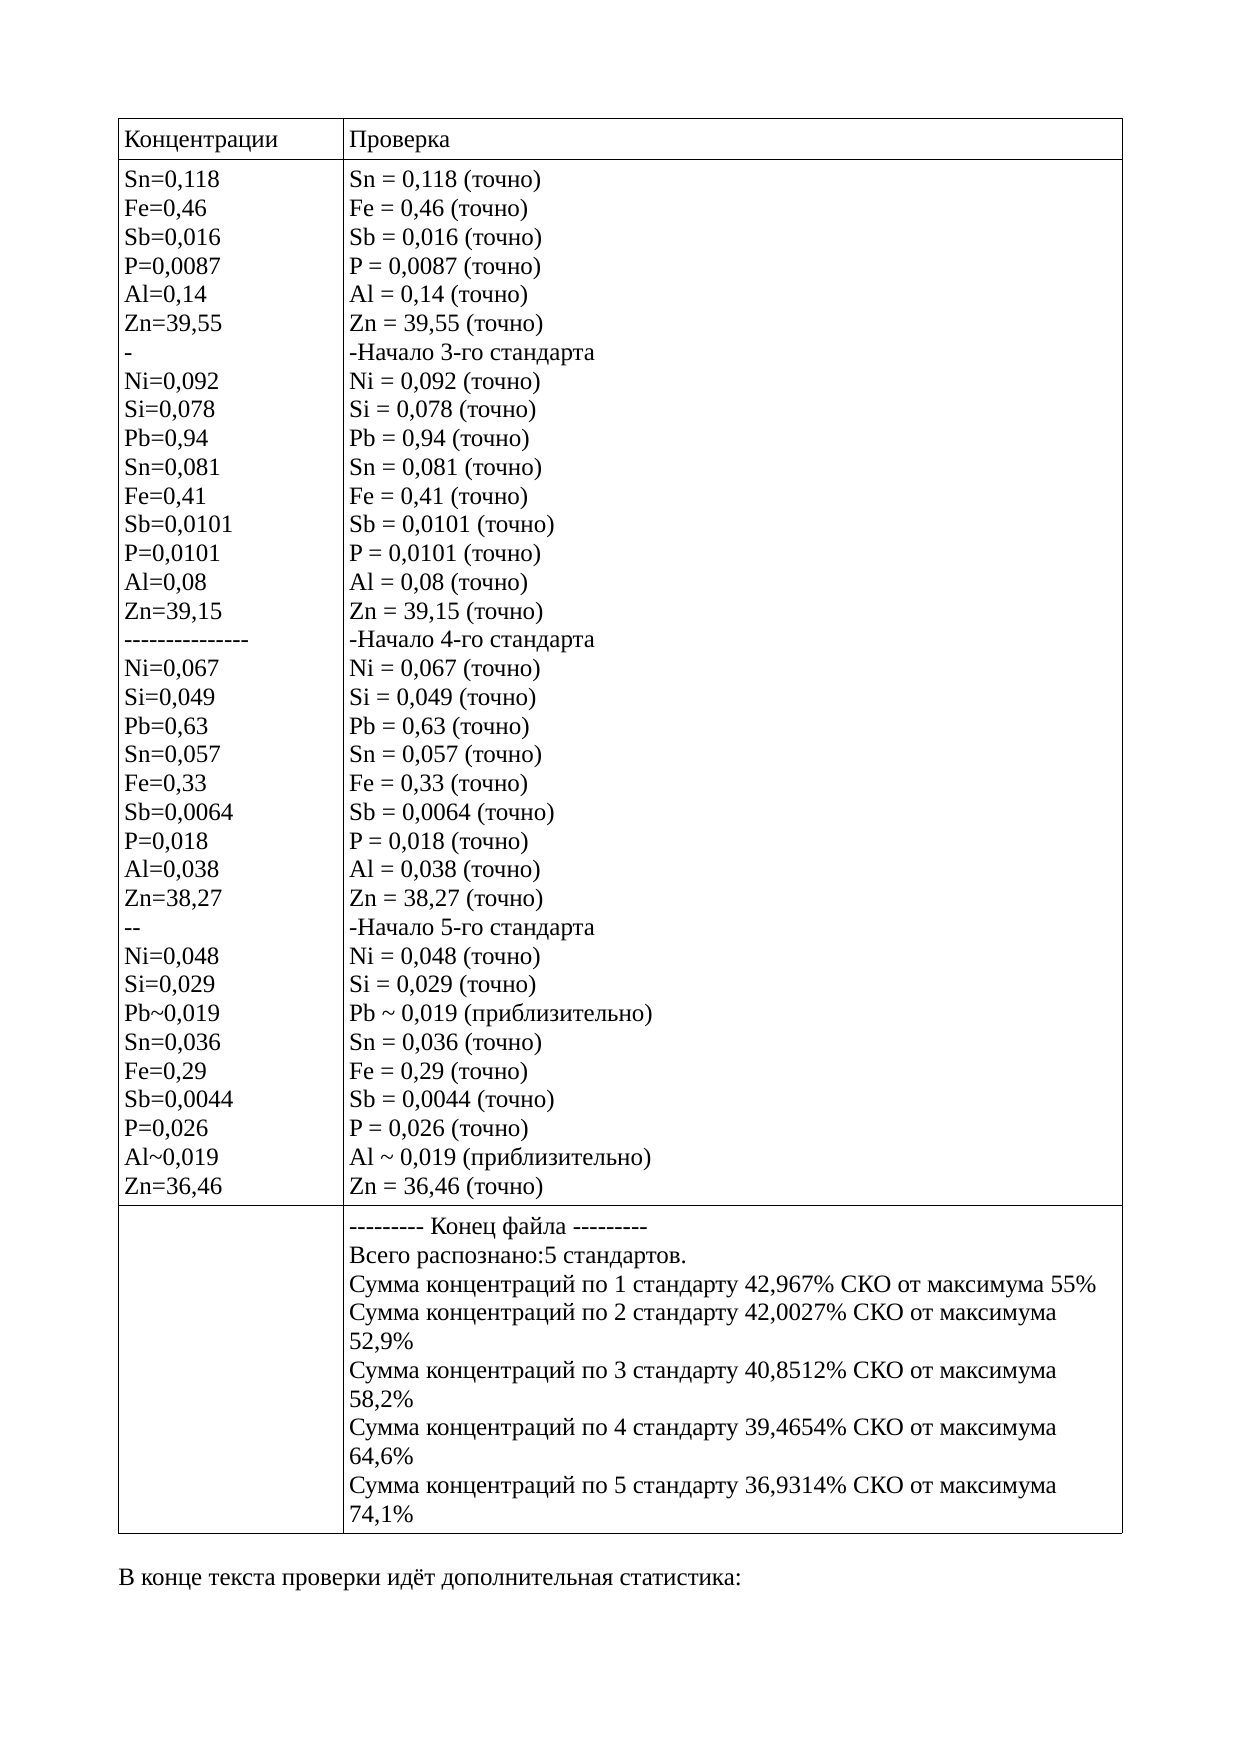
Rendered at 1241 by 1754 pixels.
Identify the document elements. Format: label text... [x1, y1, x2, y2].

table_cell [119, 1206, 343, 1533]
table_cell Sn=0,118 Fe=0,46 Sb=0,016 P=0,0087 Al=0,14 Zn=39,55 - Ni=0,092 Si=0,078 Pb=0,94 Sn=0,081 Fe=0,41 Sb=0,0101 P=0,0101 Al=0,08 Zn=39,15 --------------- Ni=0,067 Si=0,049 Pb=0,63 Sn=0,057 Fe=0,33 Sb=0,0064 P=0,018 Al=0,038 Zn=38,27 -- Ni=0,048 Si=0,029 Pb~0,019 Sn=0,036 Fe=0,29 Sb=0,0044 P=0,026 Al~0,019 Zn=36,46 [119, 160, 343, 1205]
table_cell Sn = 0,118 (точно) Fe = 0,46 (точно) Sb = 0,016 (точно) P = 0,0087 (точно) Al = 0,14 (точно) Zn = 39,55 (точно) -Начало 3-го стандарта Ni = 0,092 (точно) Si = 0,078 (точно) Pb = 0,94 (точно) Sn = 0,081 (точно) Fe = 0,41 (точно) Sb = 0,0101 (точно) P = 0,0101 (точно) Al = 0,08 (точно) Zn = 39,15 (точно) -Начало 4-го стандарта Ni = 0,067 (точно) Si = 0,049 (точно) Pb = 0,63 (точно) Sn = 0,057 (точно) Fe = 0,33 (точно) Sb = 0,0064 (точно) P = 0,018 (точно) Al = 0,038 (точно) Zn = 38,27 (точно) -Начало 5-го стандарта Ni = 0,048 (точно) Si = 0,029 (точно) Pb ~ 0,019 (приблизительно) Sn = 0,036 (точно) Fe = 0,29 (точно) Sb = 0,0044 (точно) P = 0,026 (точно) Al ~ 0,019 (приблизительно) Zn = 36,46 (точно) [344, 160, 1122, 1205]
text В конце текста проверки идёт дополнительная статистика: [118, 1562, 1122, 1591]
table_header Концентрации [119, 119, 343, 158]
table_header Проверка [344, 119, 1122, 158]
table_cell --------- Конец файла --------- Всего распознано:5 стандартов. Сумма концентраций по 1 стандарту 42,967% СКО от максимума 55% Сумма концентраций по 2 стандарту 42,0027% СКО от максимума 52,9% Сумма концентраций по 3 стандарту 40,8512% СКО от максимума 58,2% Сумма концентраций по 4 стандарту 39,4654% СКО от максимума 64,6% Сумма концентраций по 5 стандарту 36,9314% СКО от максимума 74,1% [344, 1206, 1122, 1533]
